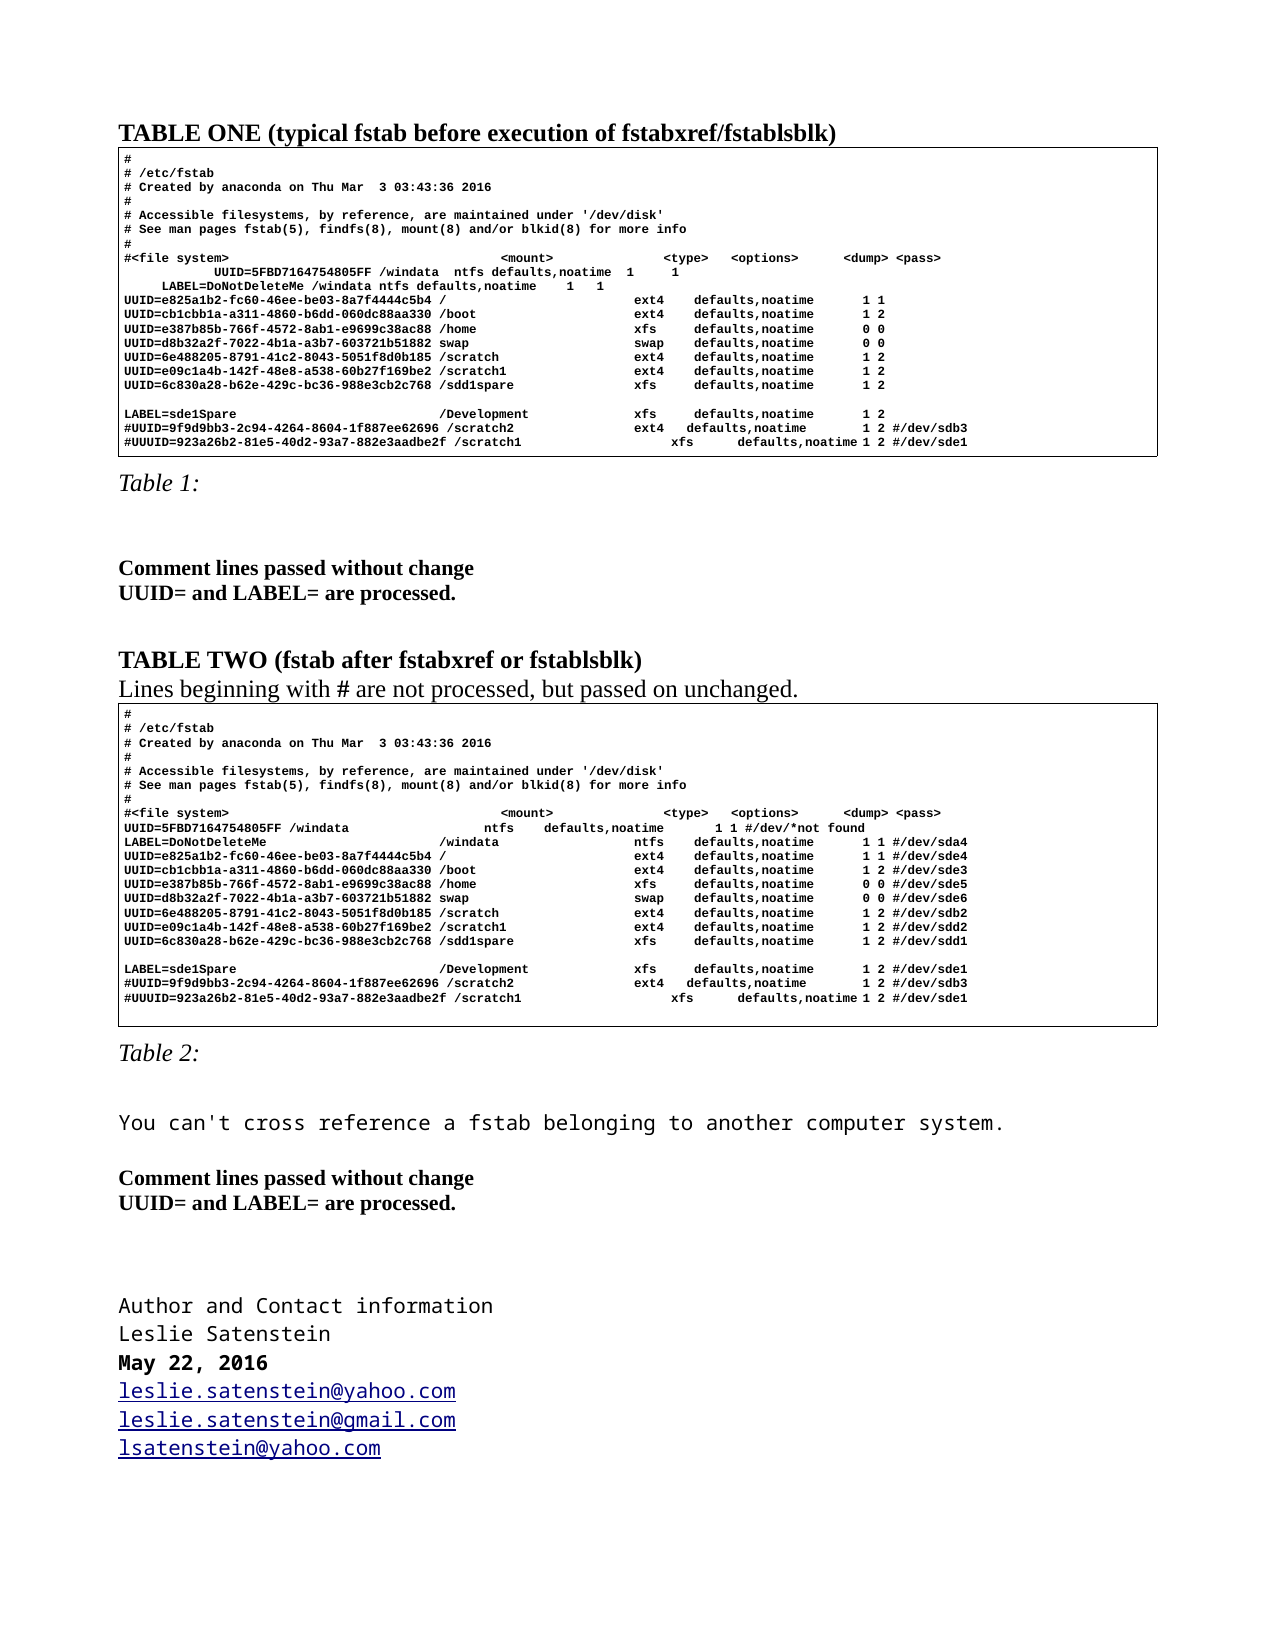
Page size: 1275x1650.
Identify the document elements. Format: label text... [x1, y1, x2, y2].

text Comment lines passed without change [118, 555, 1157, 580]
text Table 1: [118, 468, 1157, 497]
text Author and Contact information [118, 1291, 1157, 1319]
text May 22, 2016 [118, 1348, 1157, 1376]
text UUID= and LABEL= are processed. [118, 580, 1157, 605]
text Table 2: [118, 1038, 1157, 1067]
text Lines beginning with # are not processed, but passed on unchanged. [118, 674, 1157, 702]
text Leslie Satenstein [118, 1319, 1157, 1348]
text UUID= and LABEL= are processed. [118, 1190, 1157, 1216]
text TABLE TWO (fstab after fstabxref or fstablsblk) [118, 645, 1157, 674]
text TABLE ONE (typical fstab before execution of fstabxref/fstablsblk) [118, 118, 1157, 147]
text Comment lines passed without change [118, 1165, 1157, 1190]
text lsatenstein@yahoo.com [118, 1433, 1157, 1462]
table_header # # /etc/fstab # Created by anaconda on Thu Mar 3 03:43:36 2016 # # Accessible filesystems, by reference, are maintained under '/dev/disk' # See man pages fstab(5), findfs(8), mount(8) and/or blkid(8) for more info # #<file system> <mount> <type> <options> <dump> <pass> UUID=5FBD7164754805FF /windata ntfs defaults,noatime 1 1 #/dev/*not found LABEL=DoNotDeleteMe /windata ntfs defaults,noatime 1 1 #/dev/sda4 UUID=e825a1b2-fc60-46ee-be03-8a7f4444c5b4 / ext4 defaults,noatime 1 1 #/dev/sde4 UUID=cb1cbb1a-a311-4860-b6dd-060dc88aa330 /boot ext4 defaults,noatime 1 2 #/dev/sde3 UUID=e387b85b-766f-4572-8ab1-e9699c38ac88 /home xfs defaults,noatime 0 0 #/dev/sde5 UUID=d8b32a2f-7022-4b1a-a3b7-603721b51882 swap swap defaults,noatime 0 0 #/dev/sde6 UUID=6e488205-8791-41c2-8043-5051f8d0b185 /scratch ext4 defaults,noatime 1 2 #/dev/sdb2 UUID=e09c1a4b-142f-48e8-a538-60b27f169be2 /scratch1 ext4 defaults,noatime 1 2 #/dev/sdd2 UUID=6c830a28-b62e-429c-bc36-988e3cb2c768 /sdd1spare xfs defaults,noatime 1 2 #/dev/sdd1 LABEL=sde1Spare /Development xfs defaults,noatime 1 2 #/dev/sde1 #UUID=9f9d9bb3-2c94-4264-8604-1f887ee62696 /scratch2 ext4 defaults,noatime 1 2 #/dev/sdb3 #UUUID=923a26b2-81e5-40d2-93a7-882e3aadbe2f /scratch1 xfs defaults,noatime 1 2 #/dev/sde1 [119, 704, 1157, 1026]
text leslie.satenstein@gmail.com [118, 1405, 1157, 1433]
table_header # # /etc/fstab # Created by anaconda on Thu Mar 3 03:43:36 2016 # # Accessible filesystems, by reference, are maintained under '/dev/disk' # See man pages fstab(5), findfs(8), mount(8) and/or blkid(8) for more info # #<file system> <mount> <type> <options> <dump> <pass> UUID=5FBD7164754805FF /windata ntfs defaults,noatime 1 1 LABEL=DoNotDeleteMe /windata ntfs defaults,noatime 1 1 UUID=e825a1b2-fc60-46ee-be03-8a7f4444c5b4 / ext4 defaults,noatime 1 1 UUID=cb1cbb1a-a311-4860-b6dd-060dc88aa330 /boot ext4 defaults,noatime 1 2 UUID=e387b85b-766f-4572-8ab1-e9699c38ac88 /home xfs defaults,noatime 0 0 UUID=d8b32a2f-7022-4b1a-a3b7-603721b51882 swap swap defaults,noatime 0 0 UUID=6e488205-8791-41c2-8043-5051f8d0b185 /scratch ext4 defaults,noatime 1 2 UUID=e09c1a4b-142f-48e8-a538-60b27f169be2 /scratch1 ext4 defaults,noatime 1 2 UUID=6c830a28-b62e-429c-bc36-988e3cb2c768 /sdd1spare xfs defaults,noatime 1 2 LABEL=sde1Spare /Development xfs defaults,noatime 1 2 #UUID=9f9d9bb3-2c94-4264-8604-1f887ee62696 /scratch2 ext4 defaults,noatime 1 2 #/dev/sdb3 #UUUID=923a26b2-81e5-40d2-93a7-882e3aadbe2f /scratch1 xfs defaults,noatime 1 2 #/dev/sde1 [119, 148, 1157, 456]
text leslie.satenstein@yahoo.com [118, 1376, 1157, 1405]
text You can't cross reference a fstab belonging to another computer system. [118, 1108, 1157, 1137]
